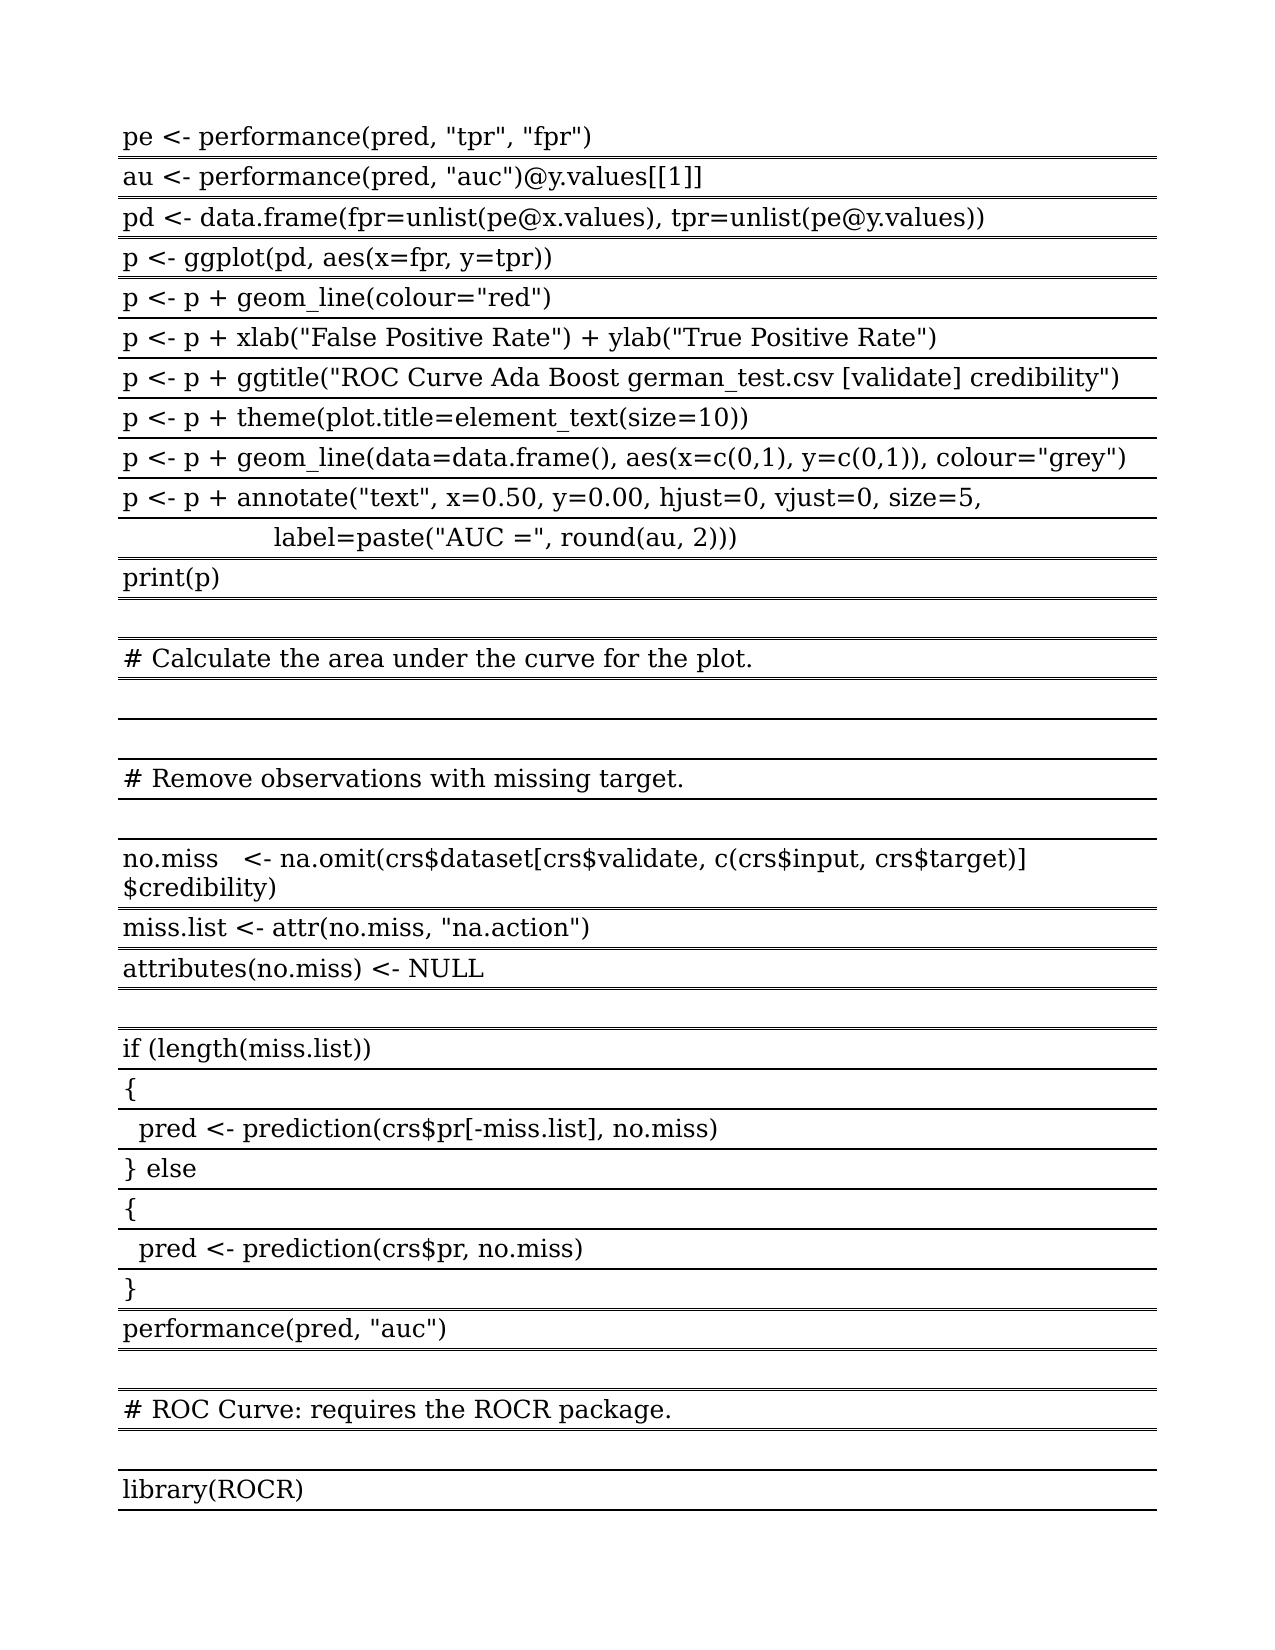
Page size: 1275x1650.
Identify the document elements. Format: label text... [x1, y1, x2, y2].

text miss.list <- attr(no.miss, "na.action") [118, 910, 1157, 947]
text } else [118, 1150, 1157, 1188]
text pred <- prediction(crs$pr[-miss.list], no.miss) [118, 1110, 1157, 1148]
text } [118, 1270, 1157, 1308]
text au <- performance(pred, "auc")@y.values[[1]] [118, 159, 1157, 196]
text performance(pred, "auc") [118, 1311, 1157, 1348]
text p <- p + geom_line(colour="red") [118, 279, 1157, 317]
text label=paste("AUC =", round(au, 2))) [118, 519, 1157, 557]
text pe <- performance(pred, "tpr", "fpr") [118, 118, 1157, 156]
text { [118, 1190, 1157, 1228]
text print(p) [118, 560, 1157, 597]
text attributes(no.miss) <- NULL [118, 950, 1157, 987]
text if (length(miss.list)) [118, 1030, 1157, 1068]
text pred <- prediction(crs$pr, no.miss) [118, 1230, 1157, 1268]
text p <- p + ggtitle("ROC Curve Ada Boost german_test.csv [validate] credibility") [118, 359, 1157, 397]
text no.miss <- na.omit(crs$dataset[crs$validate, c(crs$input, crs$target)]$credibility) [118, 840, 1157, 907]
text p <- p + xlab("False Positive Rate") + ylab("True Positive Rate") [118, 319, 1157, 357]
text # Remove observations with missing target. [118, 760, 1157, 798]
text pd <- data.frame(fpr=unlist(pe@x.values), tpr=unlist(pe@y.values)) [118, 199, 1157, 236]
text { [118, 1070, 1157, 1108]
text p <- p + annotate("text", x=0.50, y=0.00, hjust=0, vjust=0, size=5, [118, 479, 1157, 517]
text p <- p + theme(plot.title=element_text(size=10)) [118, 399, 1157, 437]
text p <- ggplot(pd, aes(x=fpr, y=tpr)) [118, 239, 1157, 276]
text library(ROCR) [118, 1471, 1157, 1509]
text # Calculate the area under the curve for the plot. [118, 640, 1157, 677]
text p <- p + geom_line(data=data.frame(), aes(x=c(0,1), y=c(0,1)), colour="grey") [118, 439, 1157, 477]
text # ROC Curve: requires the ROCR package. [118, 1391, 1157, 1428]
